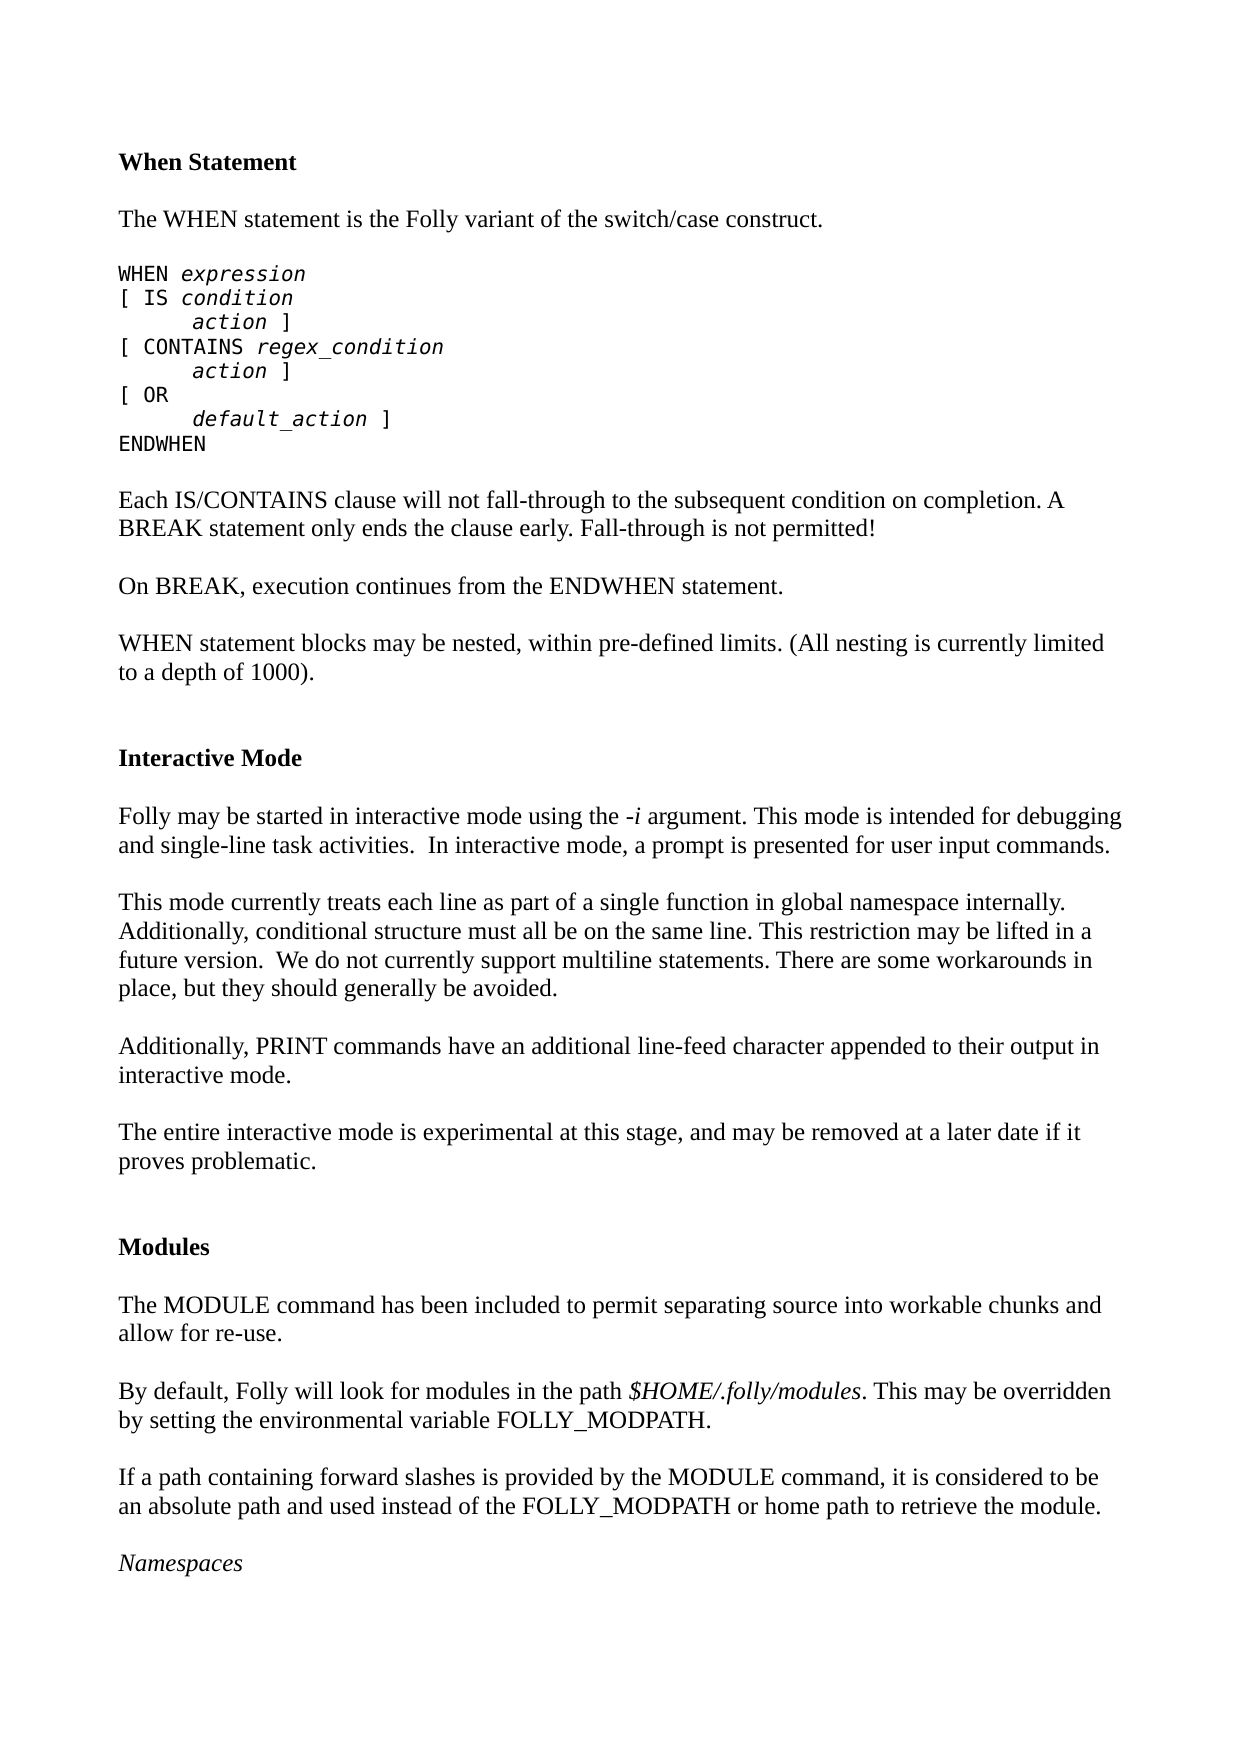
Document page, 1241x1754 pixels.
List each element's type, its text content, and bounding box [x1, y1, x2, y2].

text Folly may be started in interactive mode using the -i argument. This mode is intended for debugging and single-line task activities. In interactive mode, a prompt is presented for user input commands. [118, 801, 1122, 858]
text This mode currently treats each line as part of a single function in global namespace internally. Additionally, conditional structure must all be on the same line. This restriction may be lifted in a future version. We do not currently support multiline statements. There are some workarounds in place, but they should generally be avoided. [118, 887, 1122, 1002]
text When Statement [118, 147, 1122, 176]
text [ IS condition [118, 286, 1122, 310]
text Each IS/CONTAINS clause will not fall-through to the subsequent condition on completion. A BREAK statement only ends the clause early. Fall-through is not permitted! [118, 485, 1122, 542]
text If a path containing forward slashes is provided by the MODULE command, it is considered to be an absolute path and used instead of the FOLLY_MODPATH or home path to retrieve the module. [118, 1462, 1122, 1520]
text action ] [118, 310, 1122, 335]
text Modules [118, 1232, 1122, 1261]
text On BREAK, execution continues from the ENDWHEN statement. [118, 571, 1122, 600]
text The MODULE command has been included to permit separating source into workable chunks and allow for re-use. [118, 1290, 1122, 1347]
text WHEN expression [118, 262, 1122, 286]
text WHEN statement blocks may be nested, within pre-defined limits. (All nesting is currently limited to a depth of 1000). [118, 628, 1122, 686]
text ENDWHEN [118, 432, 1122, 456]
text Interactive Mode [118, 743, 1122, 772]
text Namespaces [118, 1548, 1122, 1577]
text action ] [118, 359, 1122, 383]
text [ OR [118, 383, 1122, 407]
text [ CONTAINS regex_condition [118, 335, 1122, 359]
text default_action ] [118, 407, 1122, 432]
text Additionally, PRINT commands have an additional line-feed character appended to their output in interactive mode. [118, 1031, 1122, 1088]
text The WHEN statement is the Folly variant of the switch/case construct. [118, 204, 1122, 233]
text By default, Folly will look for modules in the path $HOME/.folly/modules. This may be overridden by setting the environmental variable FOLLY_MODPATH. [118, 1376, 1122, 1433]
text The entire interactive mode is experimental at this stage, and may be removed at a later date if it proves problematic. [118, 1117, 1122, 1175]
